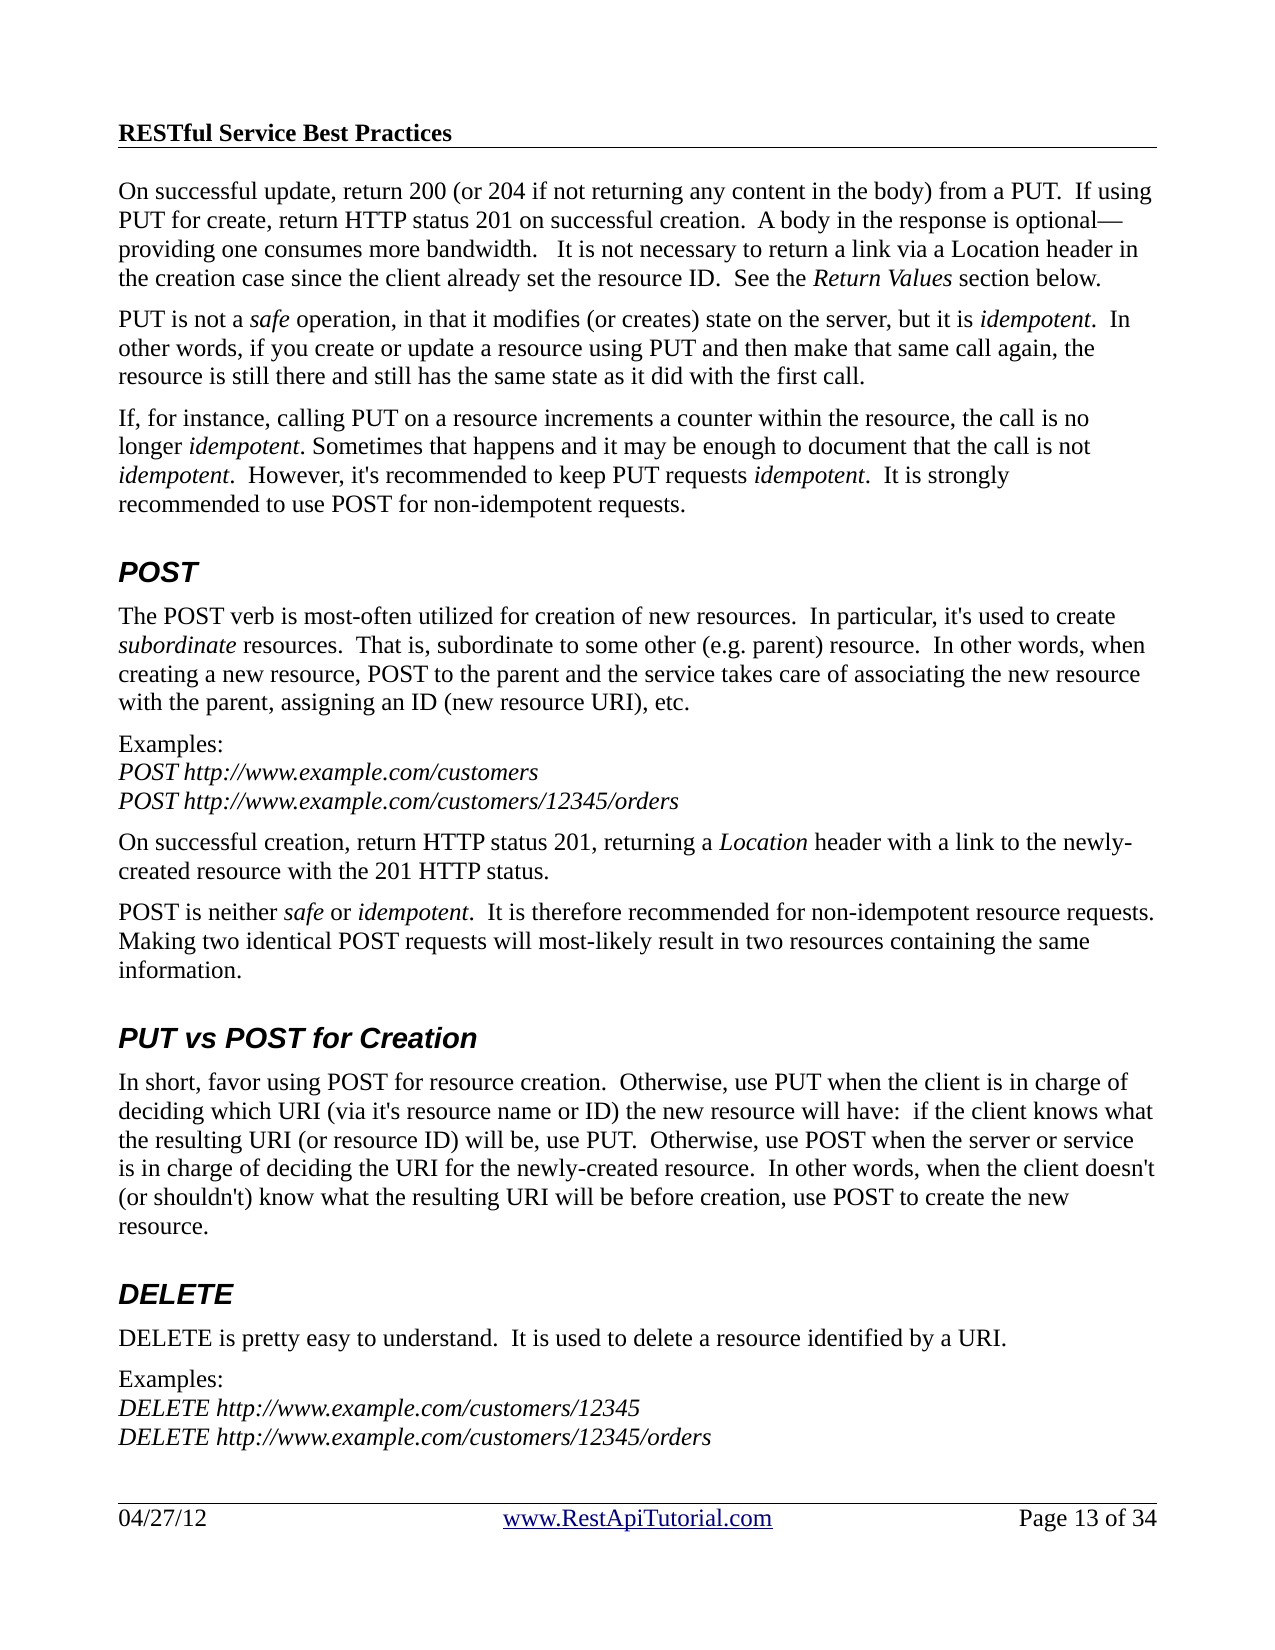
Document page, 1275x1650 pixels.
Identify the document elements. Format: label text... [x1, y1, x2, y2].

text The POST verb is most-often utilized for creation of new resources. In particular, it's used to create subordinate resources. That is, subordinate to some other (e.g. parent) resource. In other words, when creating a new resource, POST to the parent and the service takes care of associating the new resource with the parent, assigning an ID (new resource URI), etc. [118, 601, 1157, 716]
text DELETE http://www.example.com/customers/12345/orders [118, 1422, 1157, 1451]
subtitle POST [118, 555, 1157, 589]
text POST http://www.example.com/customers [118, 757, 1157, 786]
subtitle DELETE [118, 1277, 1157, 1311]
text On successful update, return 200 (or 204 if not returning any content in the body) from a PUT. If using PUT for create, return HTTP status 201 on successful creation. A body in the response is optional—providing one consumes more bandwidth. It is not necessary to return a link via a Location header in the creation case since the client already set the resource ID. See the Return Values section below. [118, 176, 1157, 291]
text On successful creation, return HTTP status 201, returning a Location header with a link to the newly-created resource with the 201 HTTP status. [118, 827, 1157, 885]
text If, for instance, calling PUT on a resource increments a counter within the resource, the call is no longer idempotent. Sometimes that happens and it may be enough to document that the call is not idempotent. However, it's recommended to keep PUT requests idempotent. It is strongly recommended to use POST for non-idempotent requests. [118, 403, 1157, 518]
text POST http://www.example.com/customers/12345/orders [118, 786, 1157, 815]
text Examples: [118, 729, 1157, 757]
text In short, favor using POST for resource creation. Otherwise, use PUT when the client is in charge of deciding which URI (via it's resource name or ID) the new resource will have: if the client knows what the resulting URI (or resource ID) will be, use PUT. Otherwise, use POST when the server or service is in charge of deciding the URI for the newly-created resource. In other words, when the client doesn't (or shouldn't) know what the resulting URI will be before creation, use POST to create the new resource. [118, 1067, 1157, 1240]
subtitle PUT vs POST for Creation [118, 1021, 1157, 1055]
text PUT is not a safe operation, in that it modifies (or creates) state on the server, but it is idempotent. In other words, if you create or update a resource using PUT and then make that same call again, the resource is still there and still has the same state as it did with the first call. [118, 304, 1157, 390]
text POST is neither safe or idempotent. It is therefore recommended for non-idempotent resource requests. Making two identical POST requests will most-likely result in two resources containing the same information. [118, 897, 1157, 984]
text Examples: [118, 1364, 1157, 1393]
text DELETE is pretty easy to understand. It is used to delete a resource identified by a URI. [118, 1323, 1157, 1352]
text DELETE http://www.example.com/customers/12345 [118, 1393, 1157, 1422]
